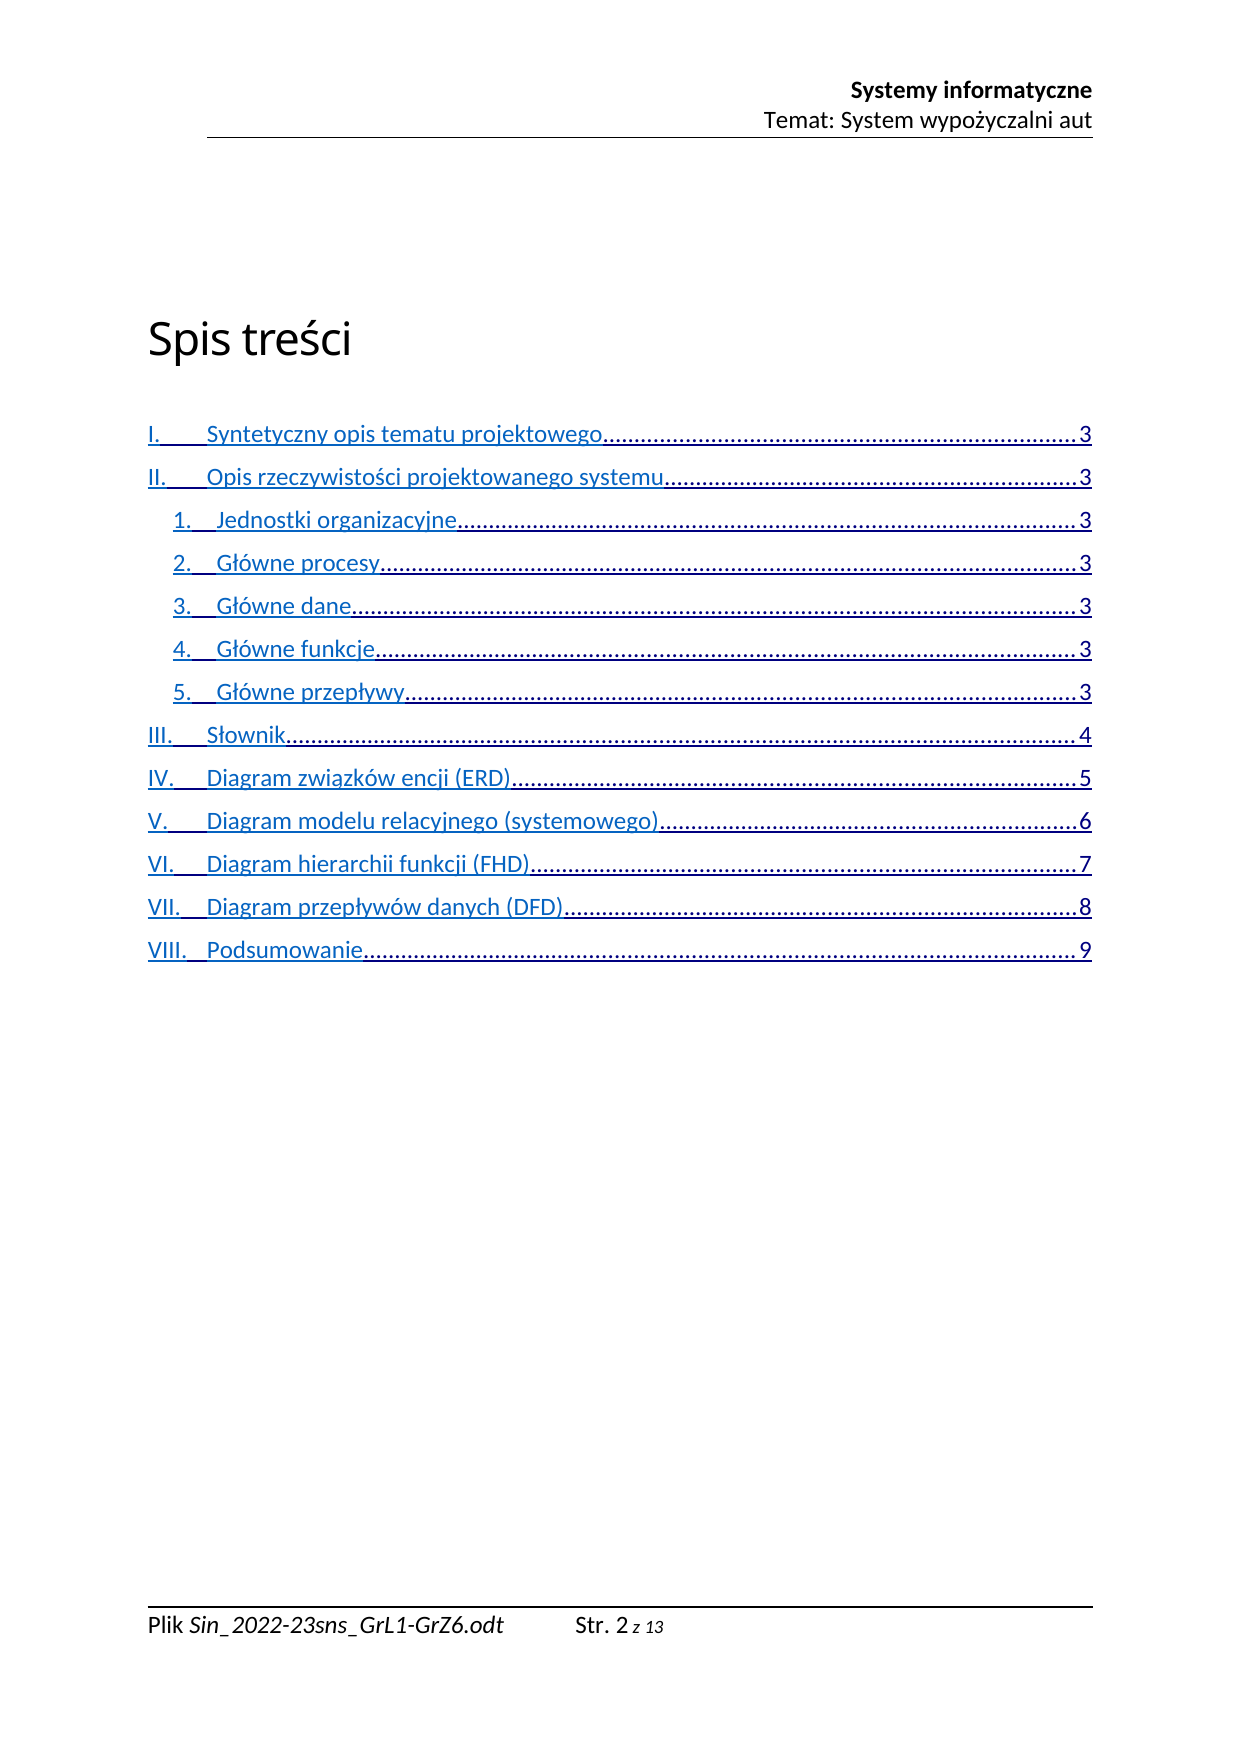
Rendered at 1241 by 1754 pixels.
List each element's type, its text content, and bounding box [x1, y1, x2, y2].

text 1. Jednostki organizacyjne 3 [173, 504, 1093, 534]
text 4. Główne funkcje 3 [173, 633, 1093, 663]
text 3. Główne dane 3 [173, 590, 1093, 621]
text V. Diagram modelu relacyjnego (systemowego) 6 [148, 805, 1093, 836]
text VII. Diagram przepływów danych (DFD) 8 [148, 891, 1093, 922]
text VIII. Podsumowanie 9 [148, 934, 1093, 965]
text III. Słownik 4 [148, 719, 1093, 749]
text I. Syntetyczny opis tematu projektowego 3 [148, 418, 1093, 448]
text 2. Główne procesy 3 [173, 547, 1093, 577]
text 5. Główne przepływy 3 [173, 676, 1093, 707]
text VI. Diagram hierarchii funkcji (FHD) 7 [148, 848, 1093, 879]
title Spis treści [148, 306, 1093, 369]
text II. Opis rzeczywistości projektowanego systemu 3 [148, 461, 1093, 491]
text IV. Diagram związków encji (ERD) 5 [148, 762, 1093, 793]
